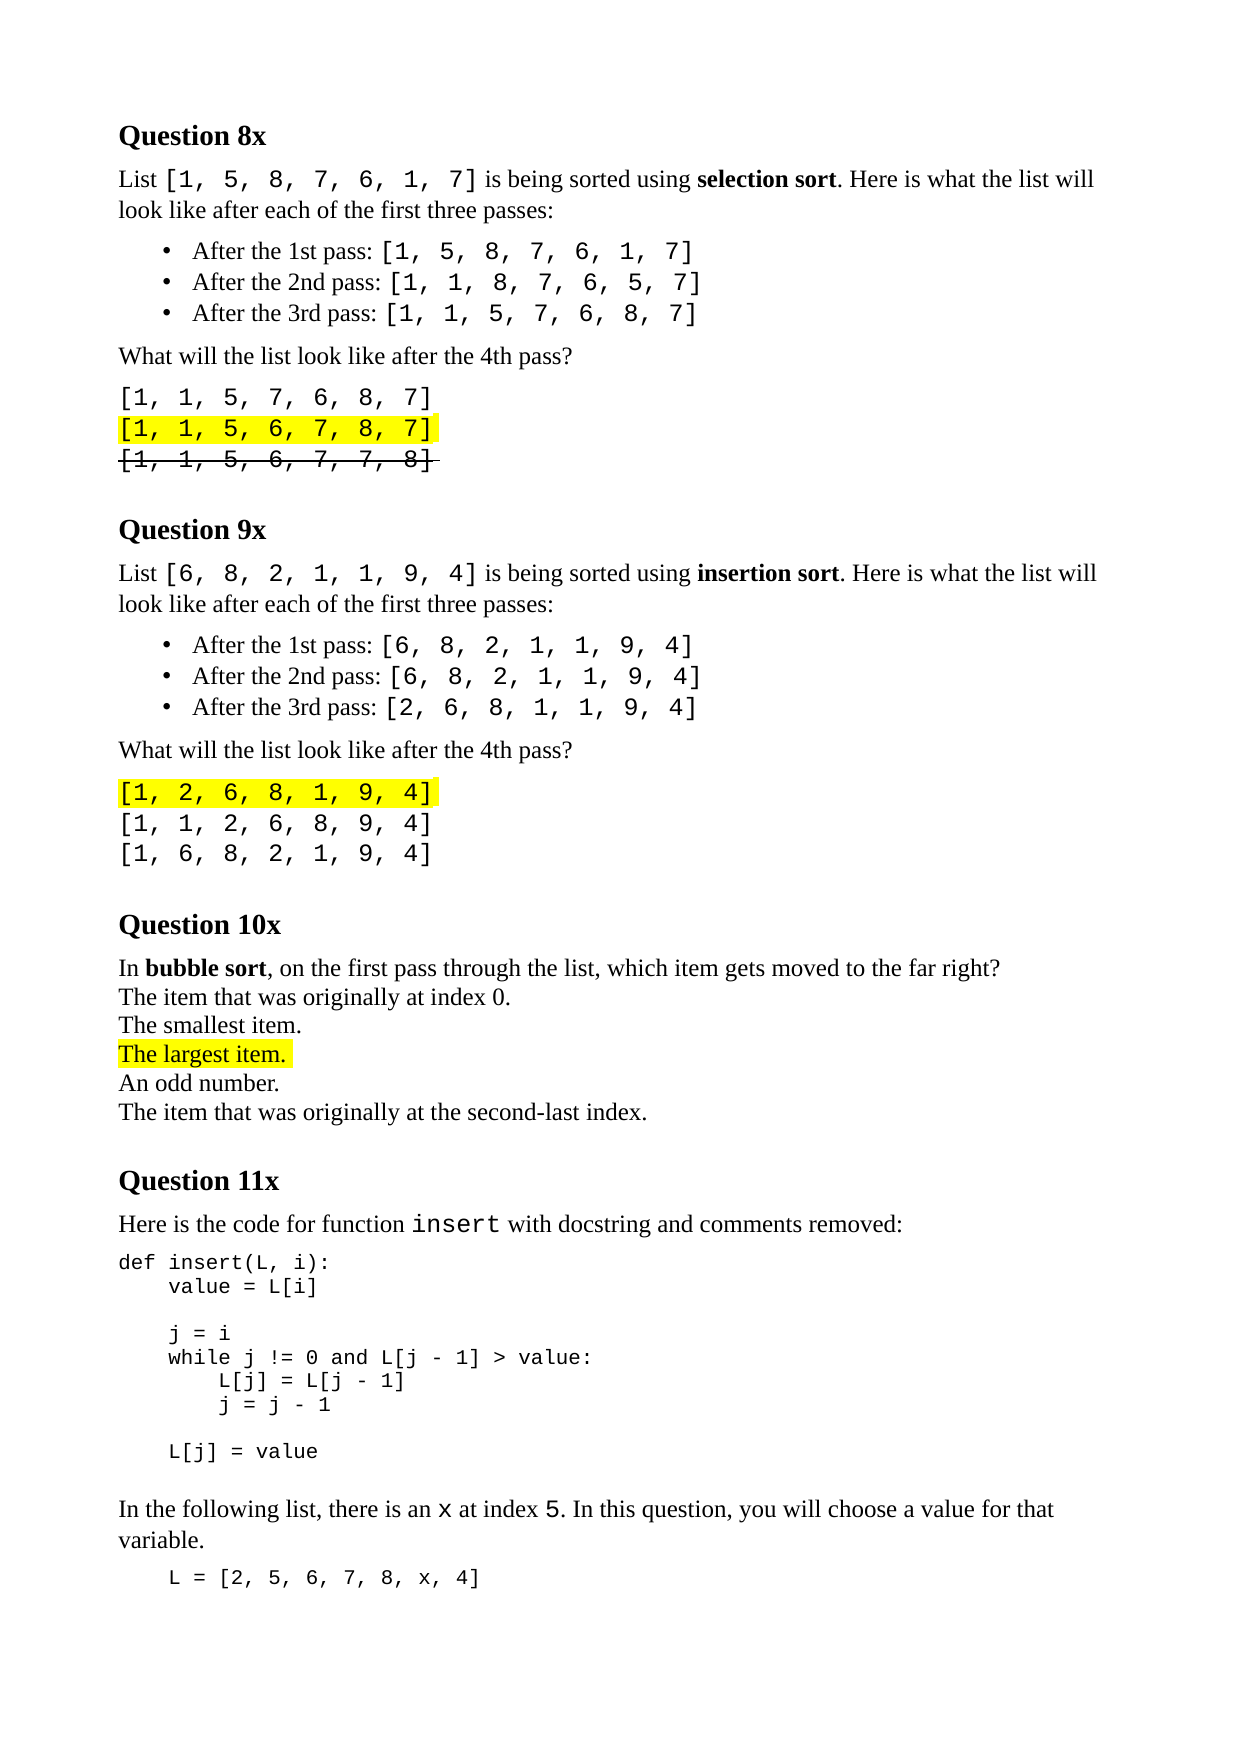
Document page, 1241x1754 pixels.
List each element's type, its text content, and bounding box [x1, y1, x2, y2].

text In the following list, there is an x at index 5. In this question, you will choose a value for that variable. [118, 1494, 1122, 1554]
text j = i [118, 1323, 1122, 1347]
list After the 3rd pass: [1, 1, 5, 7, 6, 8, 7] [162, 298, 1122, 329]
text Here is the code for function insert with docstring and comments removed: [118, 1209, 1122, 1240]
subtitle Question 8x [118, 118, 1122, 152]
text The item that was originally at the second-last index. [118, 1097, 1122, 1125]
text [1, 6, 8, 2, 1, 9, 4] [118, 838, 1122, 869]
text List [1, 5, 8, 7, 6, 1, 7] is being sorted using selection sort. Here is what the list will look like after each of the first three passes: [118, 164, 1122, 224]
text L[j] = L[j - 1] [118, 1371, 1122, 1394]
text j = j - 1 [118, 1394, 1122, 1418]
subtitle Question 10x [118, 907, 1122, 940]
text The smallest item. [118, 1010, 1122, 1039]
text An odd number. [118, 1068, 1122, 1097]
subtitle Question 9x [118, 512, 1122, 546]
subtitle Question 11x [118, 1163, 1122, 1196]
list After the 2nd pass: [1, 1, 8, 7, 6, 5, 7] [162, 267, 1122, 298]
text [1, 2, 6, 8, 1, 9, 4] [118, 777, 1122, 808]
text [1, 1, 2, 6, 8, 9, 4] [118, 808, 1122, 838]
text List [6, 8, 2, 1, 1, 9, 4] is being sorted using insertion sort. Here is what the list will look like after each of the first three passes: [118, 558, 1122, 618]
text [1, 1, 5, 7, 6, 8, 7] [118, 382, 1122, 413]
text In bubble sort, on the first pass through the list, which item gets moved to the far right? [118, 953, 1122, 982]
text [1, 1, 5, 6, 7, 8, 7] [118, 413, 1122, 444]
text while j != 0 and L[j - 1] > value: [118, 1347, 1122, 1371]
text L[j] = value [118, 1441, 1122, 1465]
list After the 2nd pass: [6, 8, 2, 1, 1, 9, 4] [162, 661, 1122, 692]
list After the 1st pass: [1, 5, 8, 7, 6, 1, 7] [162, 236, 1122, 267]
text What will the list look like after the 4th pass? [118, 341, 1122, 370]
text The largest item. [118, 1039, 1122, 1068]
text The item that was originally at index 0. [118, 982, 1122, 1010]
text def insert(L, i): [118, 1252, 1122, 1276]
list After the 3rd pass: [2, 6, 8, 1, 1, 9, 4] [162, 692, 1122, 723]
text [1, 1, 5, 6, 7, 7, 8] [118, 444, 1122, 475]
text L = [2, 5, 6, 7, 8, x, 4] [118, 1567, 1122, 1590]
list After the 1st pass: [6, 8, 2, 1, 1, 9, 4] [162, 631, 1122, 661]
text value = L[i] [118, 1276, 1122, 1299]
text What will the list look like after the 4th pass? [118, 736, 1122, 764]
